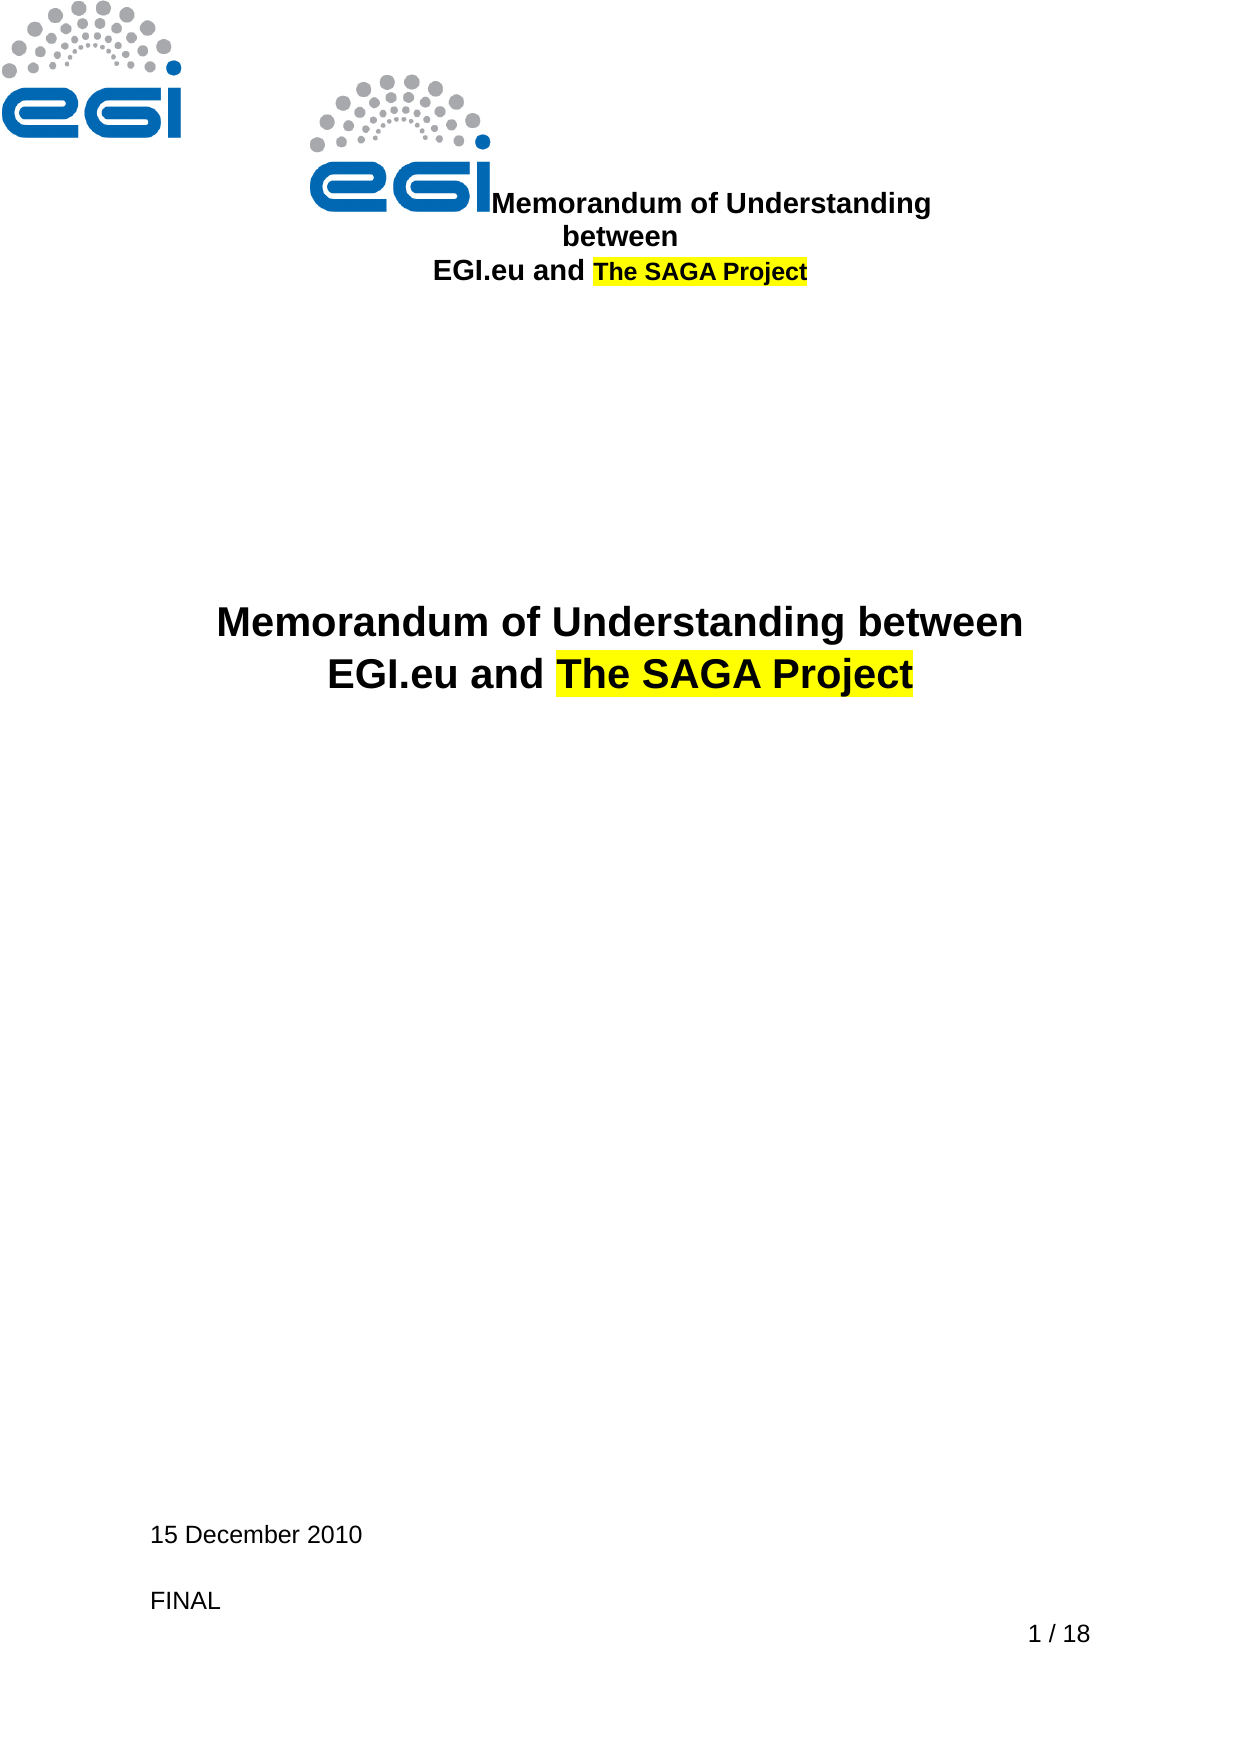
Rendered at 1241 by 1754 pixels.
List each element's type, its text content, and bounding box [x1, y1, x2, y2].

picture [308, 73, 492, 214]
text Memorandum of Understanding between [150, 597, 1090, 645]
text EGI.eu and The SAGA Project [150, 649, 1090, 697]
picture [0, 0, 183, 140]
